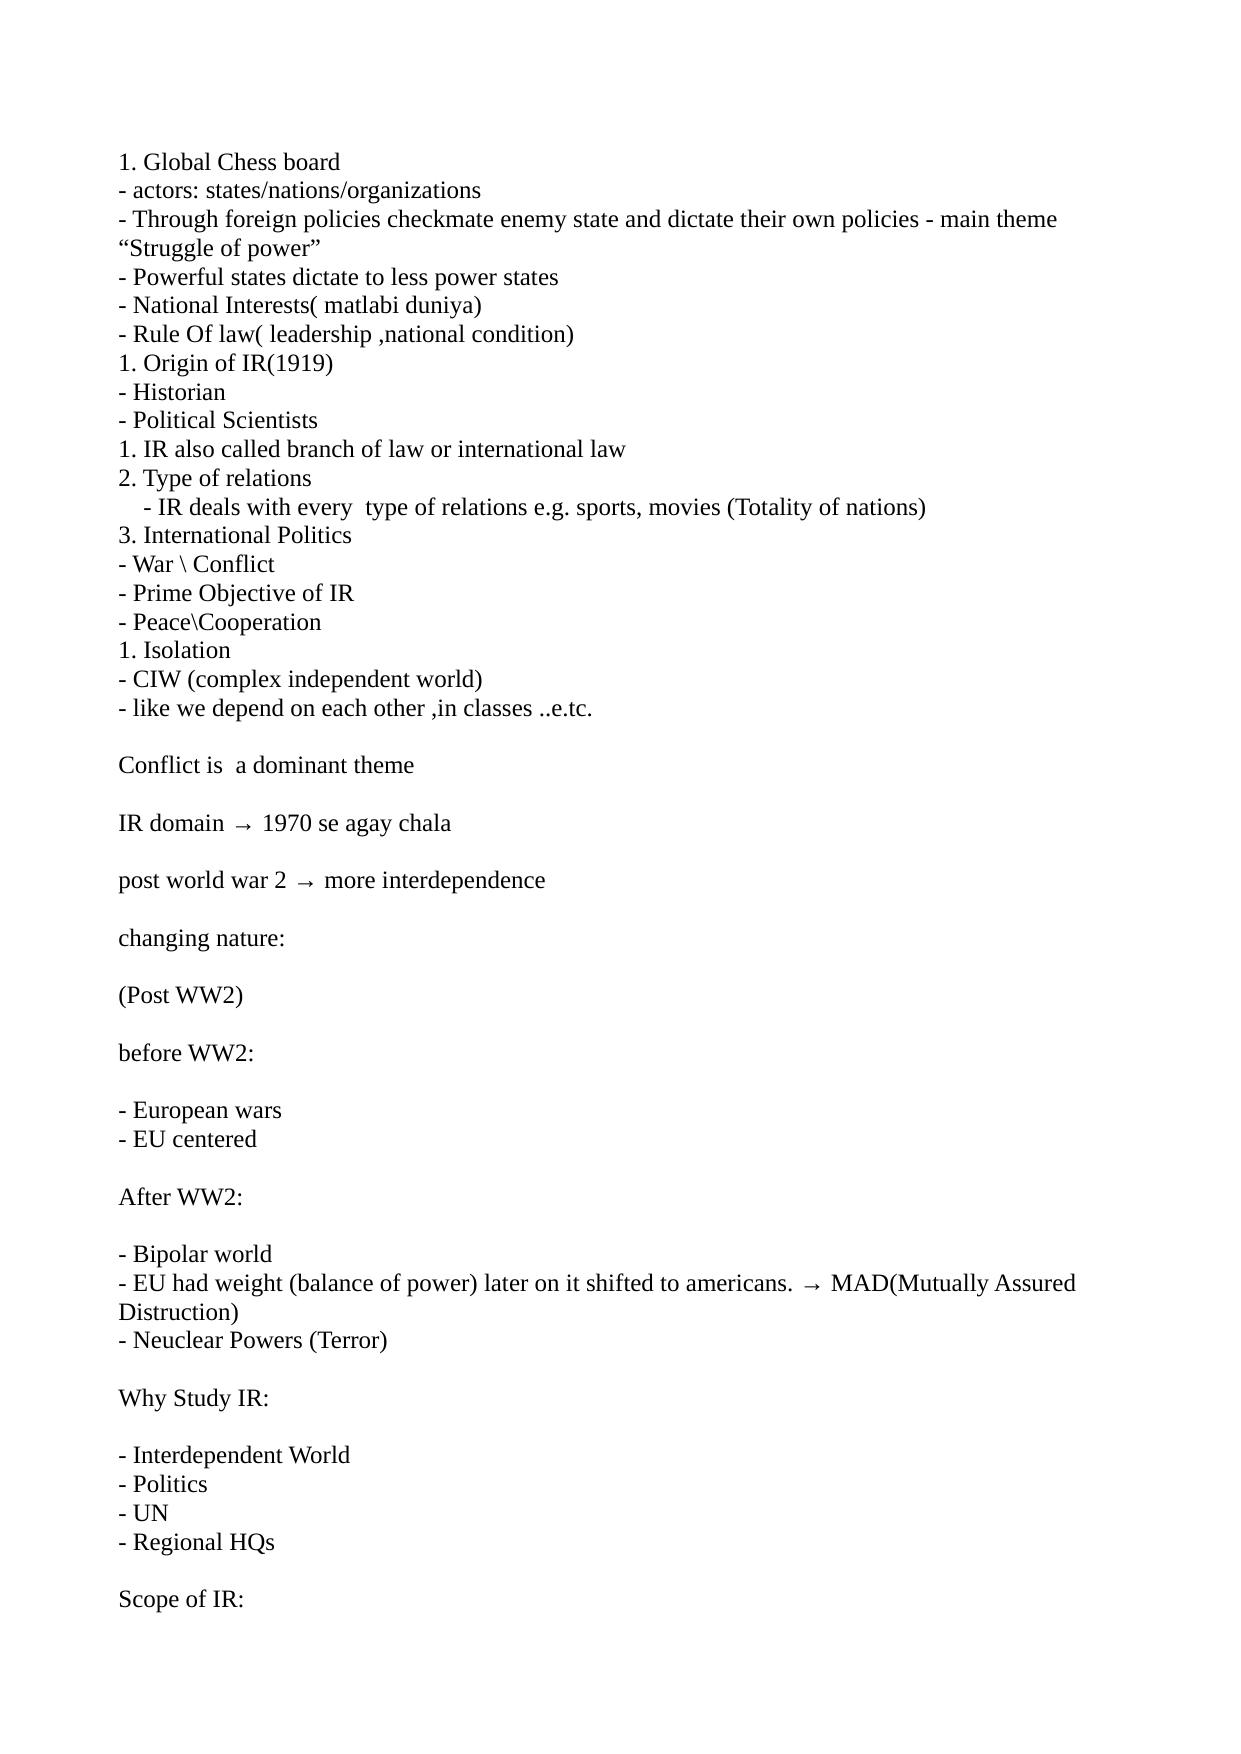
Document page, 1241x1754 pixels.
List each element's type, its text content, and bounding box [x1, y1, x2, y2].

text 1. Global Chess board [118, 147, 1122, 176]
text - Historian [118, 377, 1122, 406]
text 1. Isolation [118, 636, 1122, 664]
text - War \ Conflict [118, 549, 1122, 578]
text - Politics [118, 1469, 1122, 1498]
text - EU centered [118, 1124, 1122, 1153]
text - like we depend on each other ,in classes ..e.tc. [118, 693, 1122, 722]
text Scope of IR: [118, 1584, 1122, 1613]
text (Post WW2) [118, 981, 1122, 1009]
text - IR deals with every type of relations e.g. sports, movies (Totality of nations) [118, 492, 1122, 521]
text - Prime Objective of IR [118, 578, 1122, 607]
text - Political Scientists [118, 406, 1122, 434]
text - Peace\Cooperation [118, 607, 1122, 636]
text - Neuclear Powers (Terror) [118, 1326, 1122, 1354]
text - Interdependent World [118, 1441, 1122, 1469]
text - Regional HQs [118, 1527, 1122, 1556]
text - Bipolar world [118, 1239, 1122, 1268]
text - UN [118, 1498, 1122, 1527]
text 2. Type of relations [118, 463, 1122, 492]
text before WW2: [118, 1038, 1122, 1067]
text - European wars [118, 1096, 1122, 1124]
text IR domain → 1970 se agay chala [118, 808, 1122, 837]
text 1. Origin of IR(1919) [118, 348, 1122, 377]
text - EU had weight (balance of power) later on it shifted to americans. → MAD(Mutually Assured Distruction) [118, 1268, 1122, 1326]
text - Powerful states dictate to less power states [118, 262, 1122, 291]
text Conflict is a dominant theme [118, 751, 1122, 779]
text 1. IR also called branch of law or international law [118, 434, 1122, 463]
text - actors: states/nations/organizations [118, 176, 1122, 204]
text - Through foreign policies checkmate enemy state and dictate their own policies - main theme “Struggle of power” [118, 204, 1122, 262]
text changing nature: [118, 923, 1122, 952]
text 3. International Politics [118, 521, 1122, 549]
text - CIW (complex independent world) [118, 664, 1122, 693]
text Why Study IR: [118, 1383, 1122, 1412]
text - National Interests( matlabi duniya) [118, 291, 1122, 319]
text After WW2: [118, 1182, 1122, 1211]
text - Rule Of law( leadership ,national condition) [118, 319, 1122, 348]
text post world war 2 → more interdependence [118, 866, 1122, 894]
